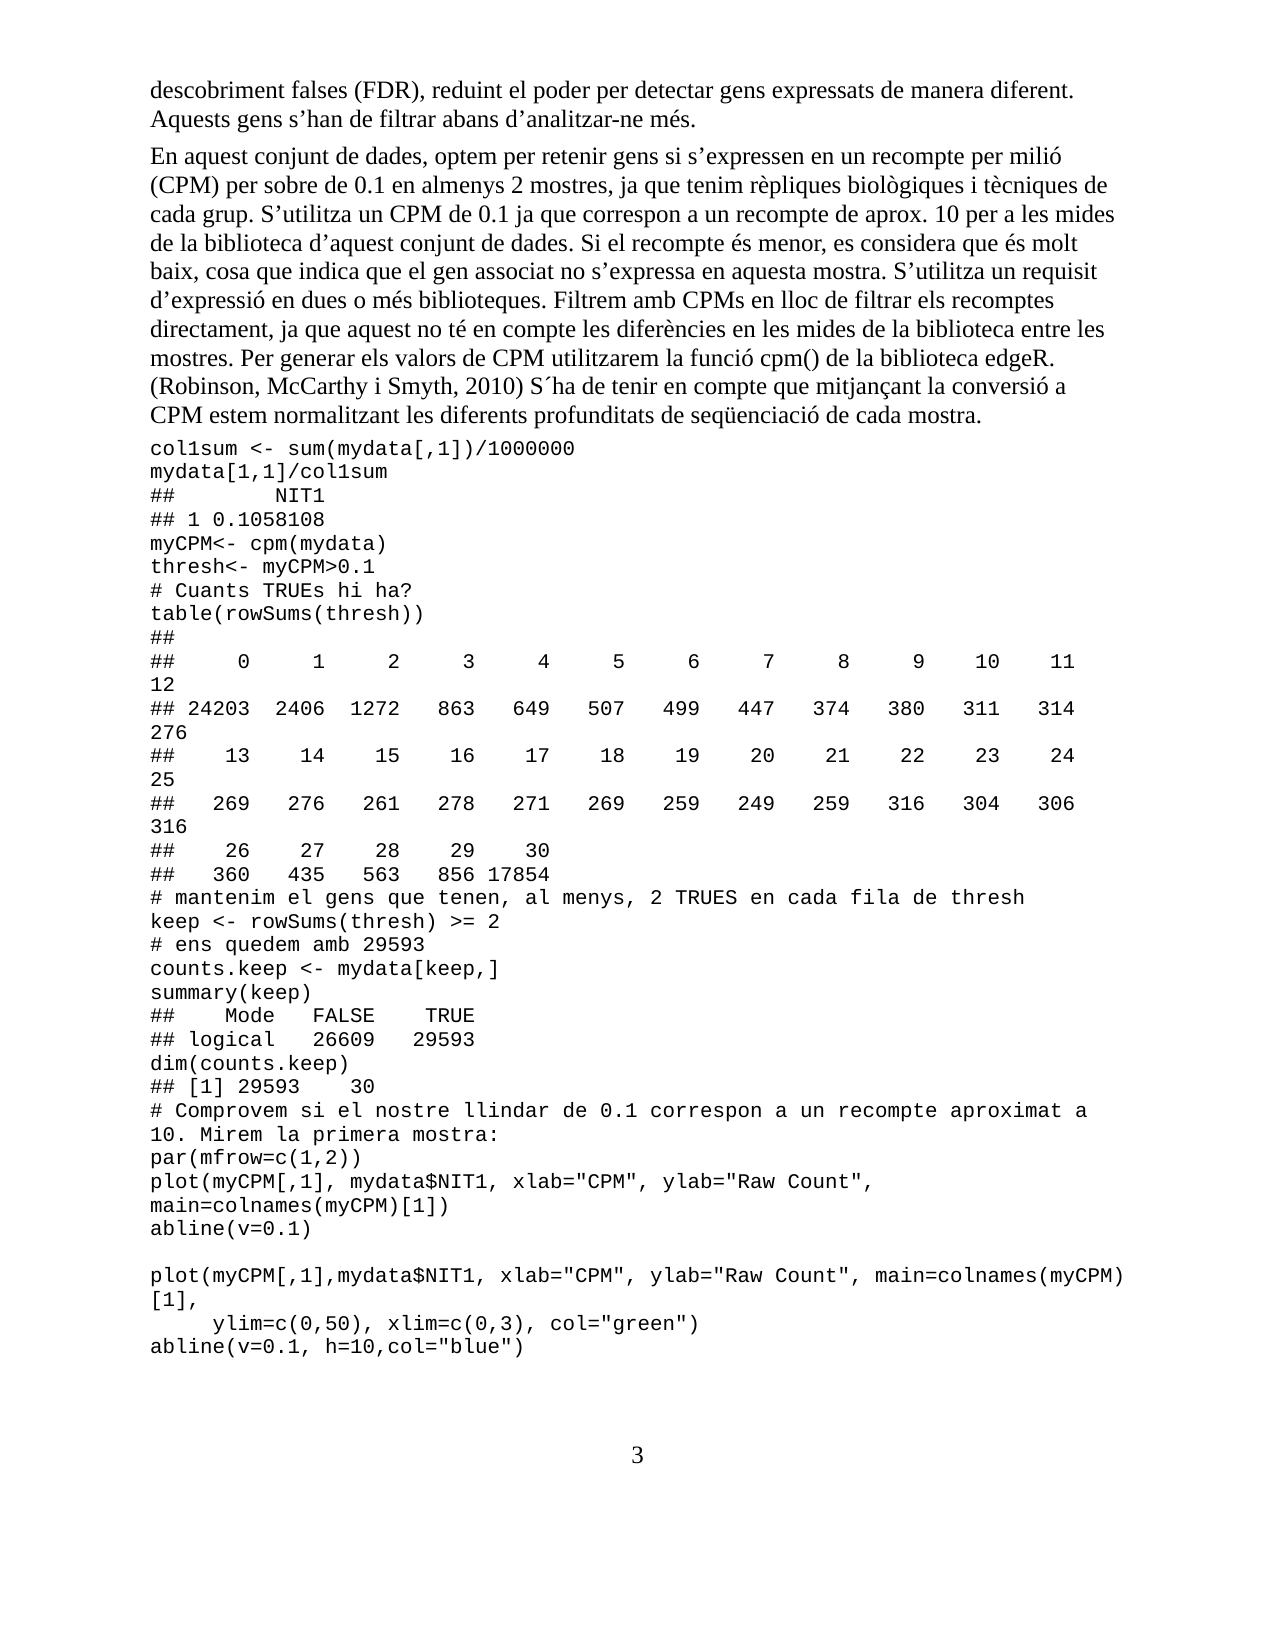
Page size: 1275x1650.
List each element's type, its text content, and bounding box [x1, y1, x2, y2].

text plot(myCPM[,1], mydata$NIT1, xlab="CPM", ylab="Raw Count", main=colnames(myCPM)[1]) [150, 1171, 1125, 1218]
text # Cuants TRUEs hi ha? [150, 580, 1125, 603]
text ## 26 27 28 29 30 [150, 840, 1125, 863]
text table(rowSums(thresh)) [150, 603, 1125, 627]
text keep <- rowSums(thresh) >= 2 [150, 911, 1125, 934]
text myCPM<- cpm(mydata) [150, 532, 1125, 556]
text ## 1 0.1058108 [150, 509, 1125, 532]
text En aquest conjunt de dades, optem per retenir gens si s’expressen en un recompte per milió (CPM) per sobre de 0.1 en almenys 2 mostres, ja que tenim rèpliques biològiques i tècniques de cada grup. S’utilitza un CPM de 0.1 ja que correspon a un recompte de aprox. 10 per a les mides de la biblioteca d’aquest conjunt de dades. Si el recompte és menor, es considera que és molt baix, cosa que indica que el gen associat no s’expressa en aquesta mostra. S’utilitza un requisit d’expressió en dues o més biblioteques. Filtrem amb CPMs en lloc de filtrar els recomptes directament, ja que aquest no té en compte les diferències en les mides de la biblioteca entre les mostres. Per generar els valors de CPM utilitzarem la funció cpm() de la biblioteca edgeR. (Robinson, McCarthy i Smyth, 2010) S´ha de tenir en compte que mitjançant la conversió a CPM estem normalitzant les diferents profunditats de seqüenciació de cada mostra. [150, 141, 1125, 429]
text col1sum <- sum(mydata[,1])/1000000 [150, 438, 1125, 462]
text ## Mode FALSE TRUE [150, 1005, 1125, 1029]
text ## [1] 29593 30 [150, 1076, 1125, 1100]
text plot(myCPM[,1],mydata$NIT1, xlab="CPM", ylab="Raw Count", main=colnames(myCPM)[1], [150, 1266, 1125, 1313]
text ## 360 435 563 856 17854 [150, 863, 1125, 887]
text descobriment falses (FDR), reduint el poder per detectar gens expressats de manera diferent. Aquests gens s’han de filtrar abans d’analitzar-ne més. [150, 75, 1125, 132]
text mydata[1,1]/col1sum [150, 462, 1125, 485]
text # Comprovem si el nostre llindar de 0.1 correspon a un recompte aproximat a 10. Mirem la primera mostra: [150, 1100, 1125, 1147]
text thresh<- myCPM>0.1 [150, 556, 1125, 580]
text ## 0 1 2 3 4 5 6 7 8 9 10 11 12 [150, 651, 1125, 698]
text # mantenim el gens que tenen, al menys, 2 TRUES en cada fila de thresh [150, 887, 1125, 911]
text # ens quedem amb 29593 [150, 934, 1125, 958]
text ylim=c(0,50), xlim=c(0,3), col="green") [150, 1313, 1125, 1336]
text counts.keep <- mydata[keep,] [150, 958, 1125, 982]
text ## NIT1 [150, 485, 1125, 509]
text ## logical 26609 29593 [150, 1029, 1125, 1053]
text ## [150, 627, 1125, 651]
text ## 269 276 261 278 271 269 259 249 259 316 304 306 316 [150, 793, 1125, 840]
text par(mfrow=c(1,2)) [150, 1147, 1125, 1171]
text dim(counts.keep) [150, 1053, 1125, 1076]
text abline(v=0.1, h=10,col="blue") [150, 1336, 1125, 1360]
text ## 13 14 15 16 17 18 19 20 21 22 23 24 25 [150, 745, 1125, 793]
text abline(v=0.1) [150, 1218, 1125, 1242]
text summary(keep) [150, 982, 1125, 1005]
text ## 24203 2406 1272 863 649 507 499 447 374 380 311 314 276 [150, 698, 1125, 745]
